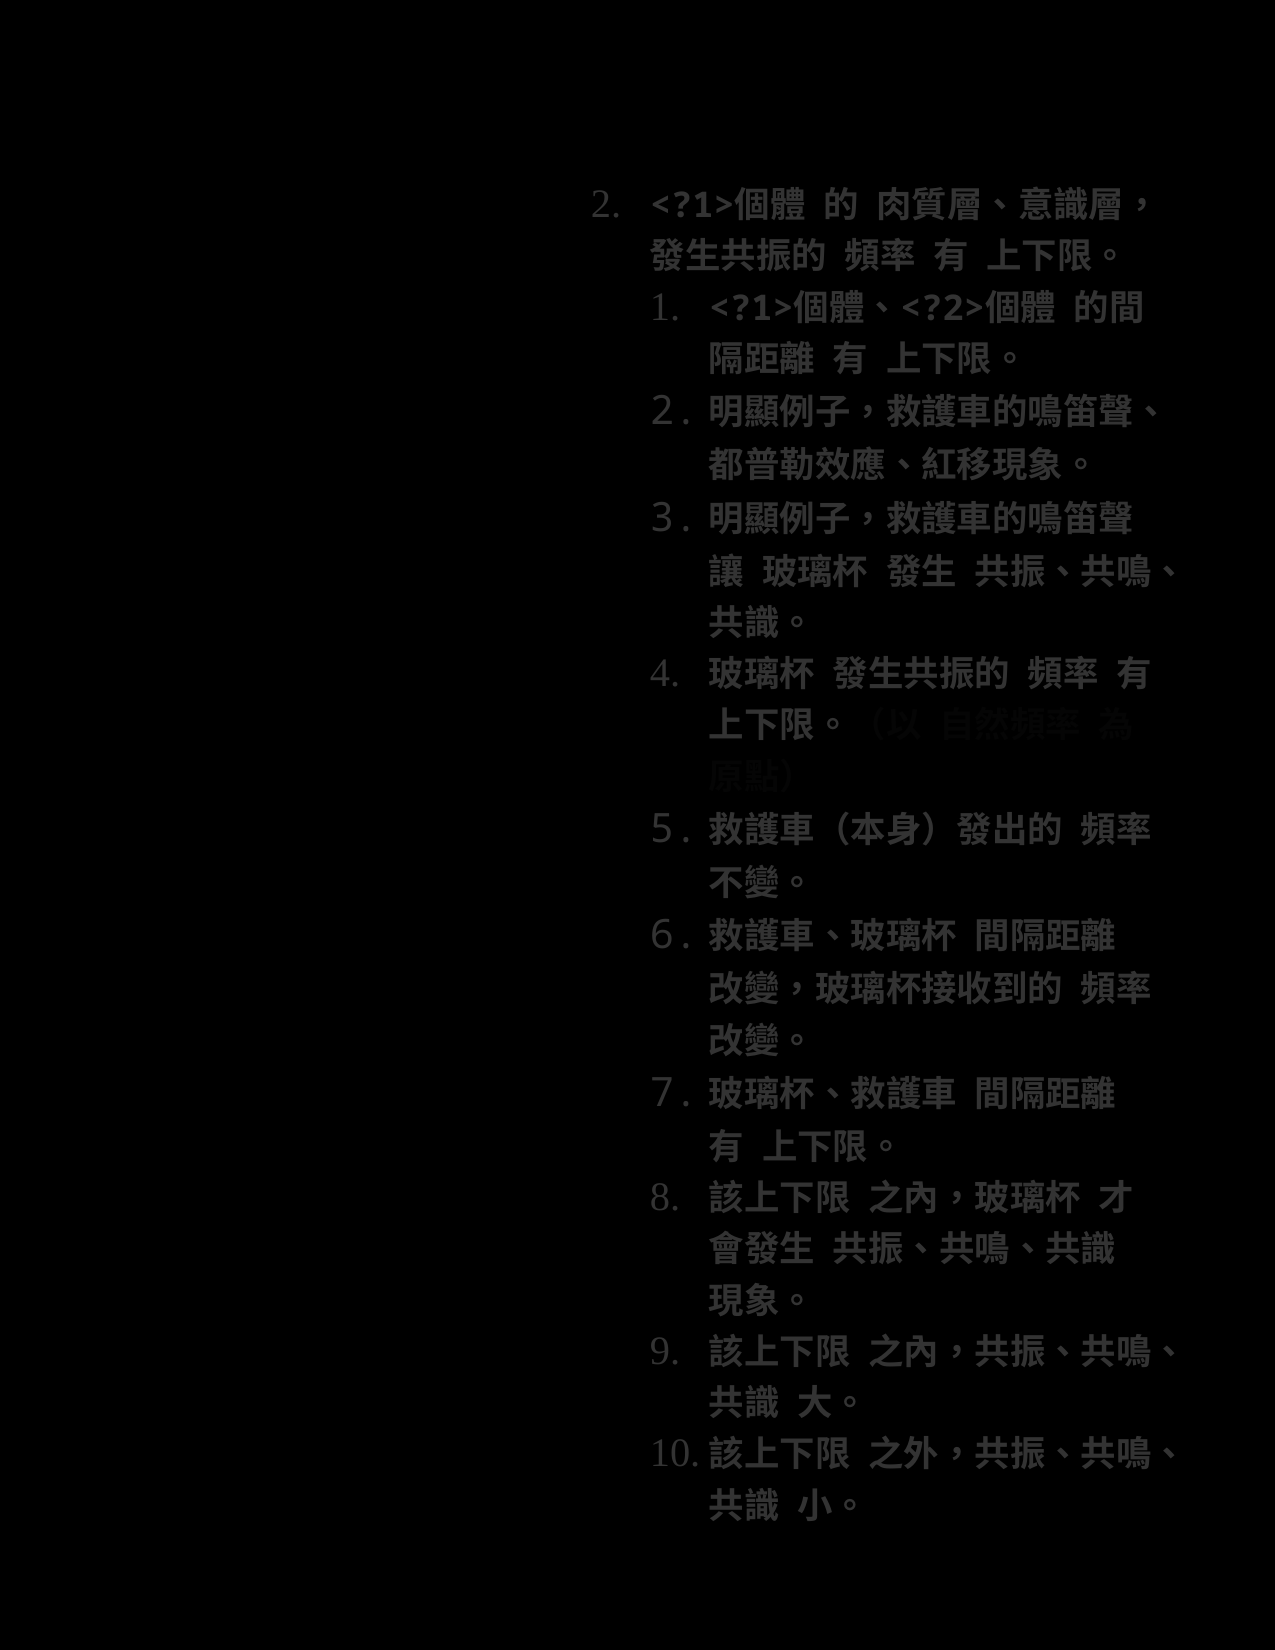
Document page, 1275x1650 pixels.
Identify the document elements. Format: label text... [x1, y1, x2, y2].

list 該上下限 之內，共振、共鳴、共識 大。 [649, 1323, 1157, 1426]
list 玻璃杯、救護車 間隔距離 有 上下限。 [649, 1063, 1157, 1169]
list 玻璃杯 發生共振的 頻率 有 上下限。（以 自然頻率 為 原點） [649, 646, 1157, 799]
list 救護車、玻璃杯 間隔距離 改變，玻璃杯接收到的 頻率 改變。 [649, 906, 1157, 1063]
list <?1>個體 的 肉質層、意識層，發生共振的 頻率 有 上下限。 [591, 176, 1157, 279]
list 該上下限 之內，玻璃杯 才會發生 共振、共鳴、共識 現象。 [649, 1169, 1157, 1323]
list 救護車（本身）發出的 頻率 不變。 [649, 799, 1157, 906]
list 明顯例子，救護車的鳴笛聲、都普勒效應、紅移現象。 [649, 382, 1157, 488]
list 明顯例子，救護車的鳴笛聲 讓 玻璃杯 發生 共振、共鳴、共識。 [649, 488, 1157, 646]
list <?1>個體、<?2>個體 的間隔距離 有 上下限。 [649, 279, 1157, 382]
list 該上下限 之外，共振、共鳴、共識 小。 [649, 1426, 1157, 1528]
